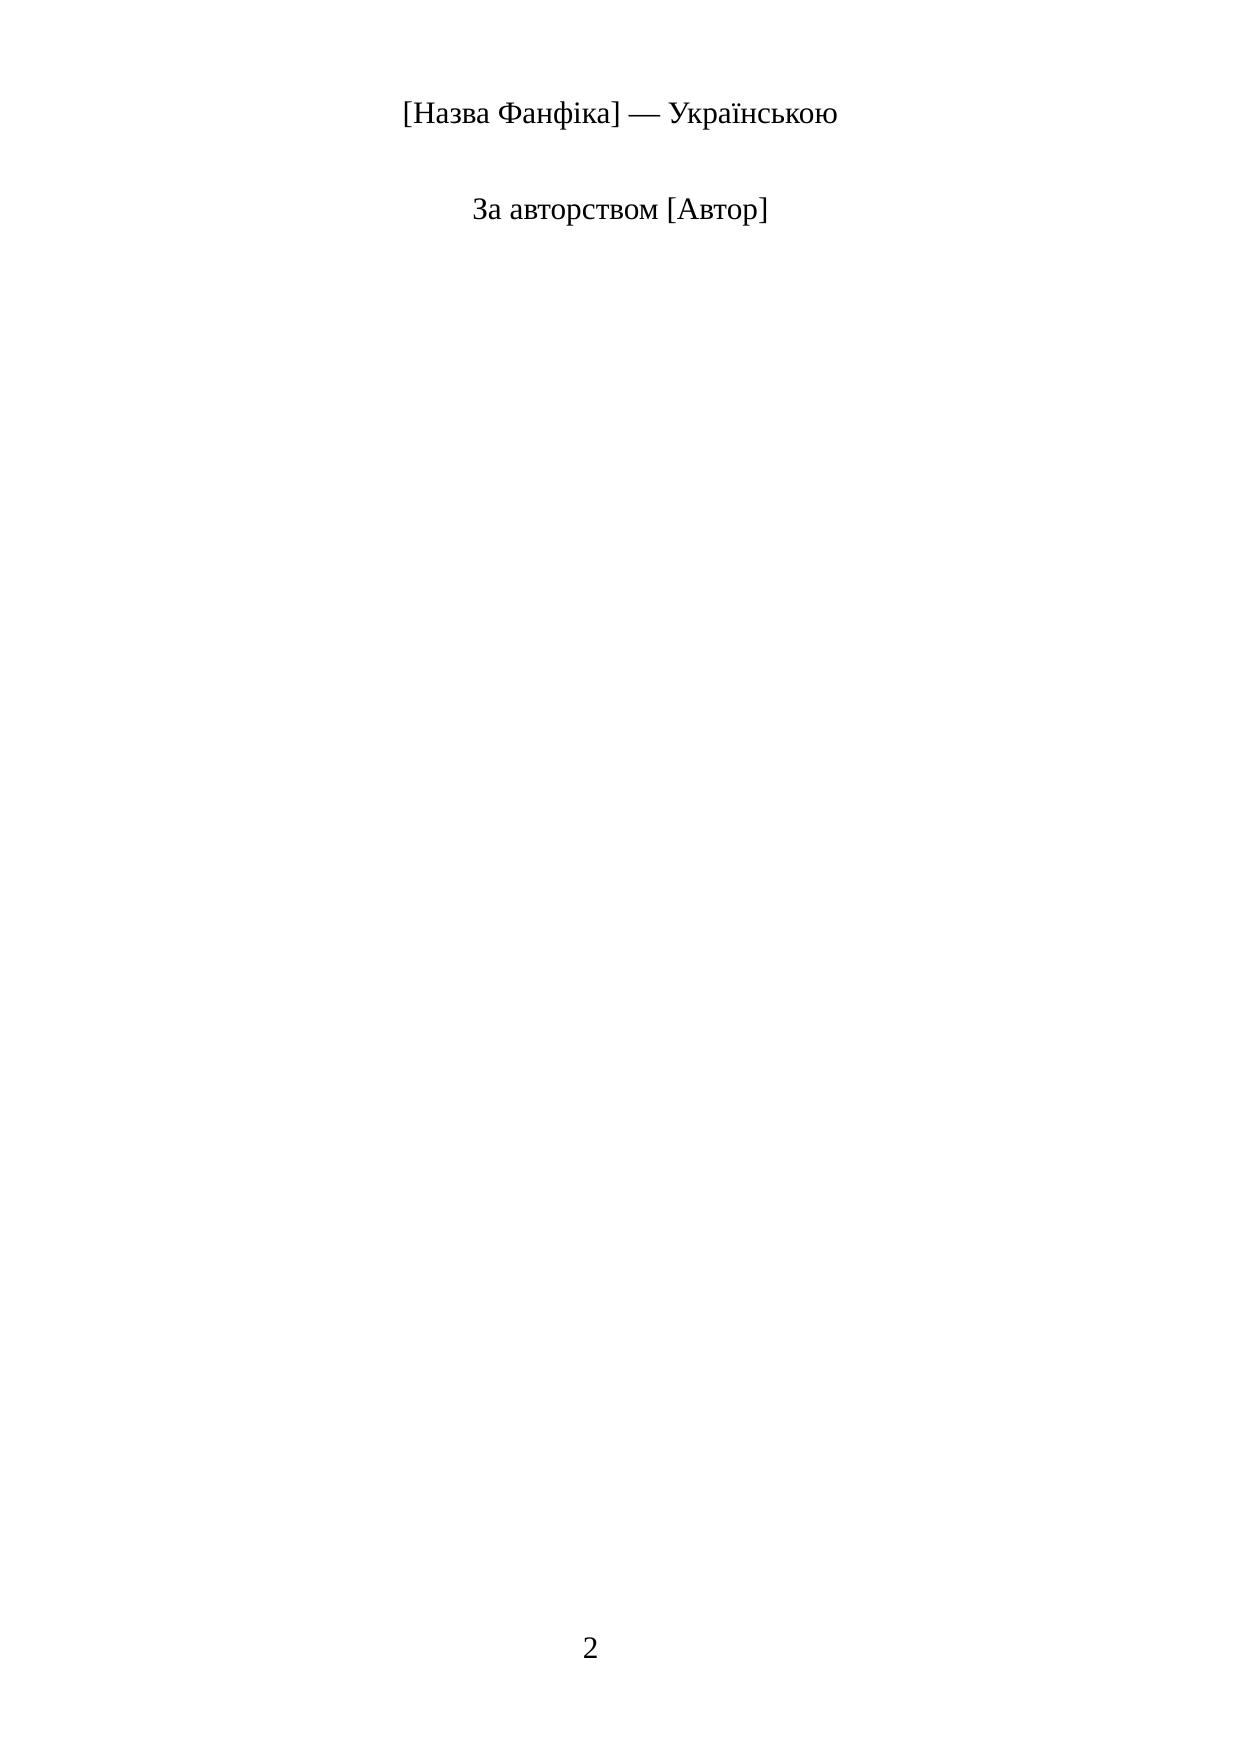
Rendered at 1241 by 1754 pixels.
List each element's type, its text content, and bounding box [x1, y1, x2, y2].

text [Назва Фанфіка] — Українською [88, 94, 1152, 130]
text За авторством [Автор] [88, 190, 1152, 226]
